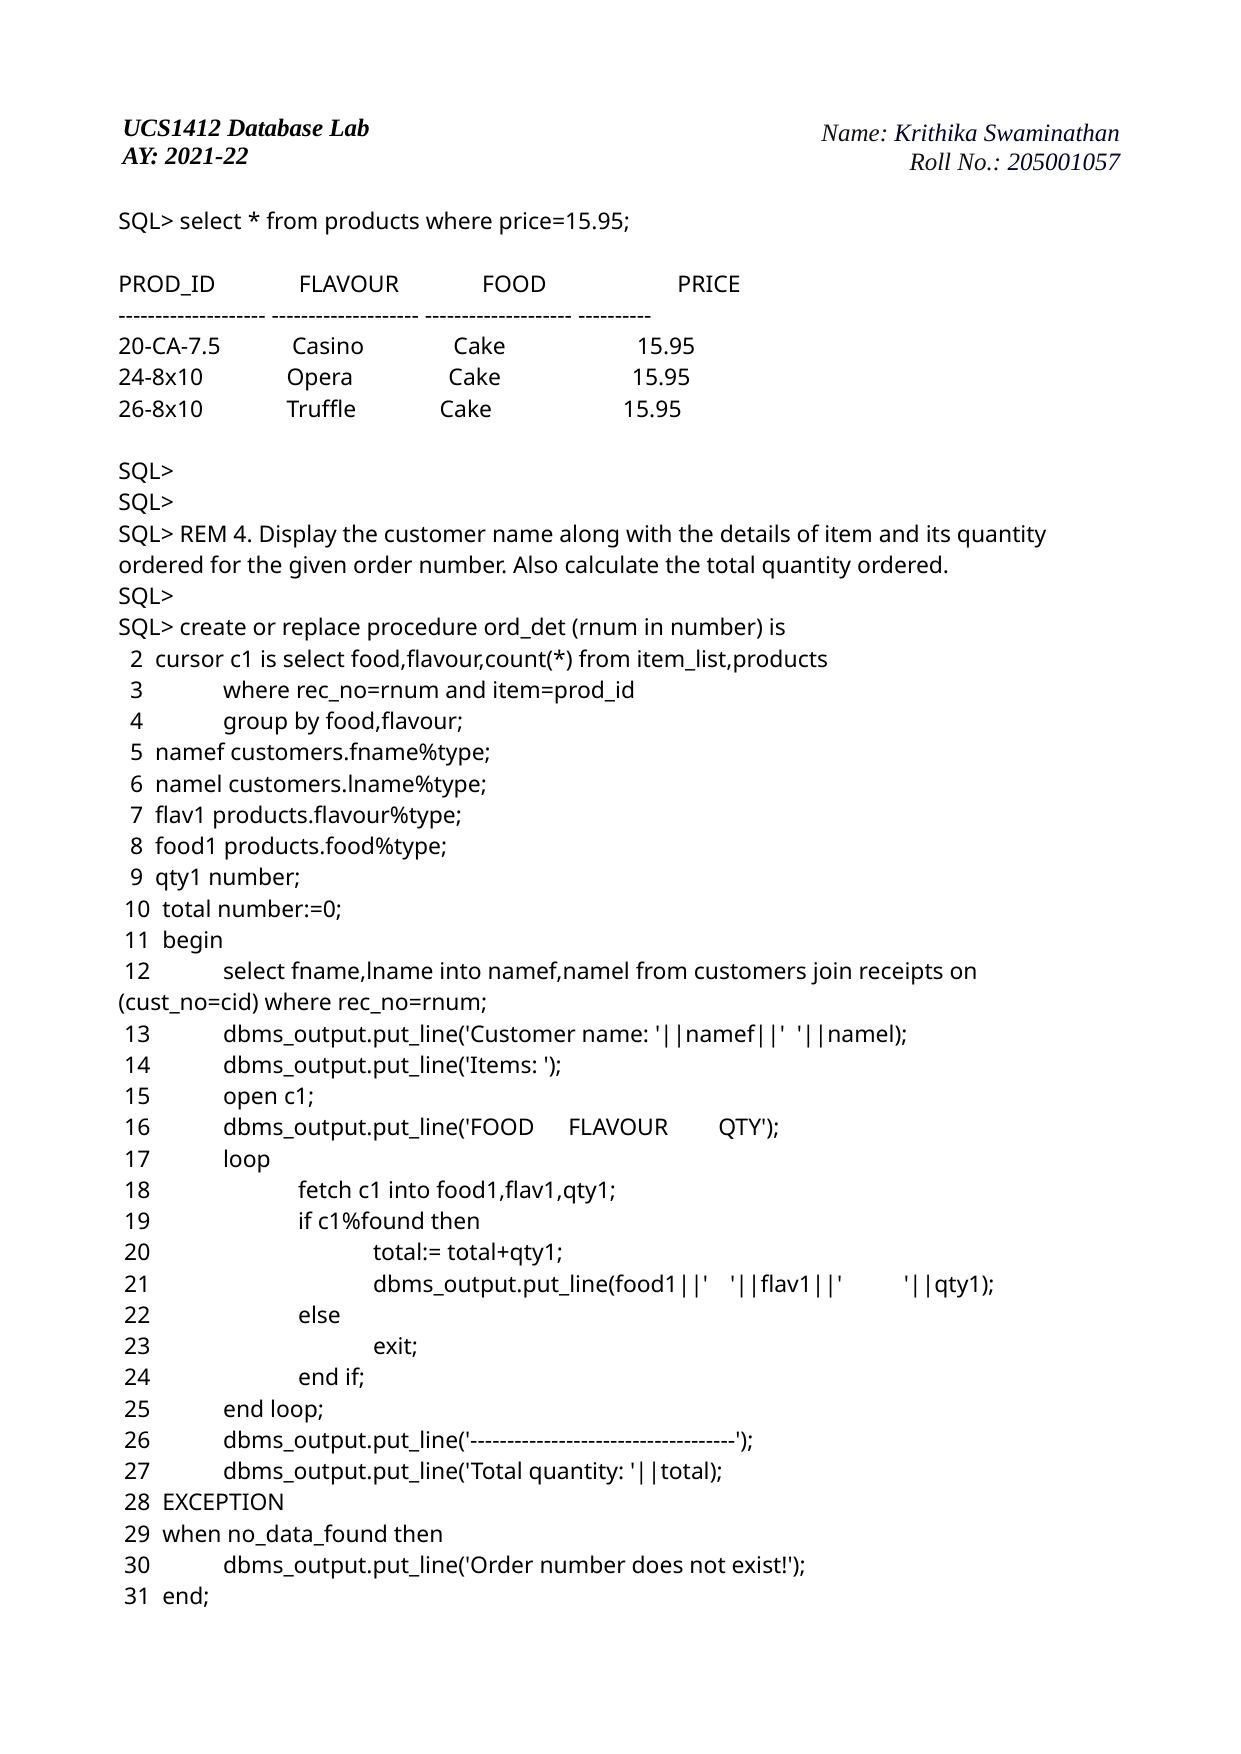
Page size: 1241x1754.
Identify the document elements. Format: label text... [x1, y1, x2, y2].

text 29 when no_data_found then [118, 1518, 1122, 1549]
text 7 flav1 products.flavour%type; [118, 799, 1122, 830]
text 30 dbms_output.put_line('Order number does not exist!'); [118, 1549, 1122, 1580]
text 26-8x10 Truffle Cake 15.95 [118, 393, 1122, 424]
text 22 else [118, 1299, 1122, 1330]
text PROD_ID FLAVOUR FOOD PRICE [118, 268, 1122, 299]
text 16 dbms_output.put_line('FOOD FLAVOUR QTY'); [118, 1111, 1122, 1143]
text SQL> REM 4. Display the customer name along with the details of item and its quantity ordered for the given order number. Also calculate the total quantity ordered. [118, 518, 1122, 580]
text 2 cursor c1 is select food,flavour,count(*) from item_list,products [118, 643, 1122, 674]
text 9 qty1 number; [118, 861, 1122, 893]
text 17 loop [118, 1143, 1122, 1174]
text 20 total:= total+qty1; [118, 1236, 1122, 1268]
text 23 exit; [118, 1330, 1122, 1361]
text SQL> [118, 486, 1122, 518]
text 3 where rec_no=rnum and item=prod_id [118, 674, 1122, 705]
text 25 end loop; [118, 1393, 1122, 1424]
text SQL> [118, 455, 1122, 486]
text 26 dbms_output.put_line('------------------------------------'); [118, 1424, 1122, 1455]
text SQL> [118, 580, 1122, 611]
text 31 end; [118, 1580, 1122, 1611]
text 28 EXCEPTION [118, 1486, 1122, 1518]
text 14 dbms_output.put_line('Items: '); [118, 1049, 1122, 1080]
text 10 total number:=0; [118, 893, 1122, 924]
text 24 end if; [118, 1361, 1122, 1393]
text SQL> create or replace procedure ord_det (rnum in number) is [118, 611, 1122, 643]
text 11 begin [118, 924, 1122, 955]
text 4 group by food,flavour; [118, 705, 1122, 736]
text 13 dbms_output.put_line('Customer name: '||namef||' '||namel); [118, 1018, 1122, 1049]
text 18 fetch c1 into food1,flav1,qty1; [118, 1174, 1122, 1205]
text 12 select fname,lname into namef,namel from customers join receipts on (cust_no=cid) where rec_no=rnum; [118, 955, 1122, 1018]
text 21 dbms_output.put_line(food1||' '||flav1||' '||qty1); [118, 1268, 1122, 1299]
text 24-8x10 Opera Cake 15.95 [118, 361, 1122, 393]
text -------------------- -------------------- -------------------- ---------- [118, 299, 1122, 330]
text 5 namef customers.fname%type; [118, 736, 1122, 768]
text SQL> select * from products where price=15.95; [118, 205, 1122, 236]
text 15 open c1; [118, 1080, 1122, 1111]
text 6 namel customers.lname%type; [118, 768, 1122, 799]
text 19 if c1%found then [118, 1205, 1122, 1236]
text 27 dbms_output.put_line('Total quantity: '||total); [118, 1455, 1122, 1486]
text 20-CA-7.5 Casino Cake 15.95 [118, 330, 1122, 361]
text 8 food1 products.food%type; [118, 830, 1122, 861]
